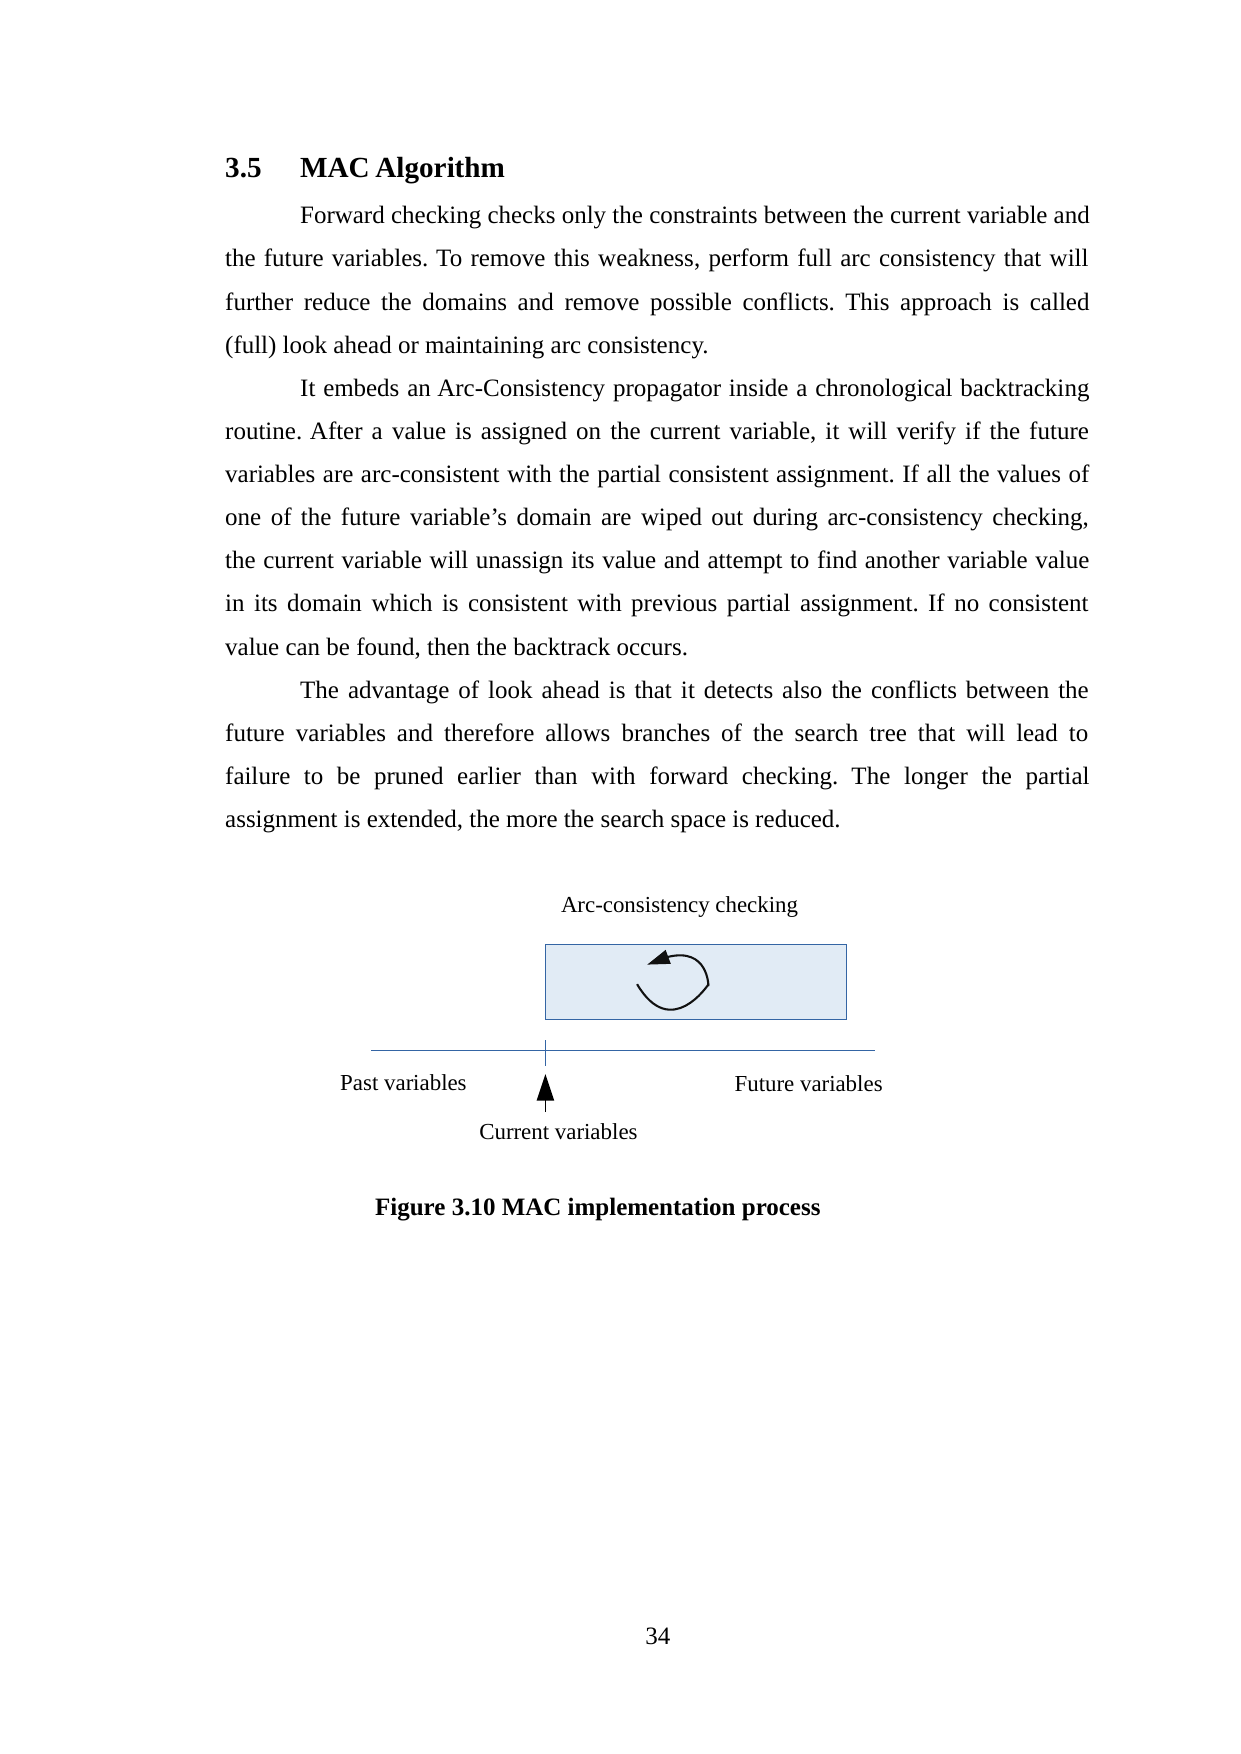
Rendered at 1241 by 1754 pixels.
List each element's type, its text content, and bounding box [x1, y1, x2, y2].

title 3.5 MAC Algorithm [225, 150, 1090, 183]
title Forward checking checks only the constraints between the current variable and the future variables. To remove this weakness, perform full arc consistency that will further reduce the domains and remove possible conflicts. This approach is called (full) look ahead or maintaining arc consistency. [225, 200, 1090, 358]
title It embeds an Arc-Consistency propagator inside a chronological backtracking routine. After a value is assigned on the current variable, it will verify if the future variables are arc-consistent with the partial consistent assignment. If all the values of one of the future variable’s domain are wiped out during arc-consistency checking, the current variable will unassign its value and attempt to find another variable value in its domain which is consistent with previous partial assignment. If no consistent value can be found, then the backtrack occurs. [225, 373, 1090, 660]
title The advantage of look ahead is that it detects also the conflicts between the future variables and therefore allows branches of the search tree that will lead to failure to be pruned earlier than with forward checking. The longer the partial assignment is extended, the more the search space is reduced. [225, 675, 1090, 833]
title Figure 3.10 MAC implementation process [225, 1192, 1090, 1221]
